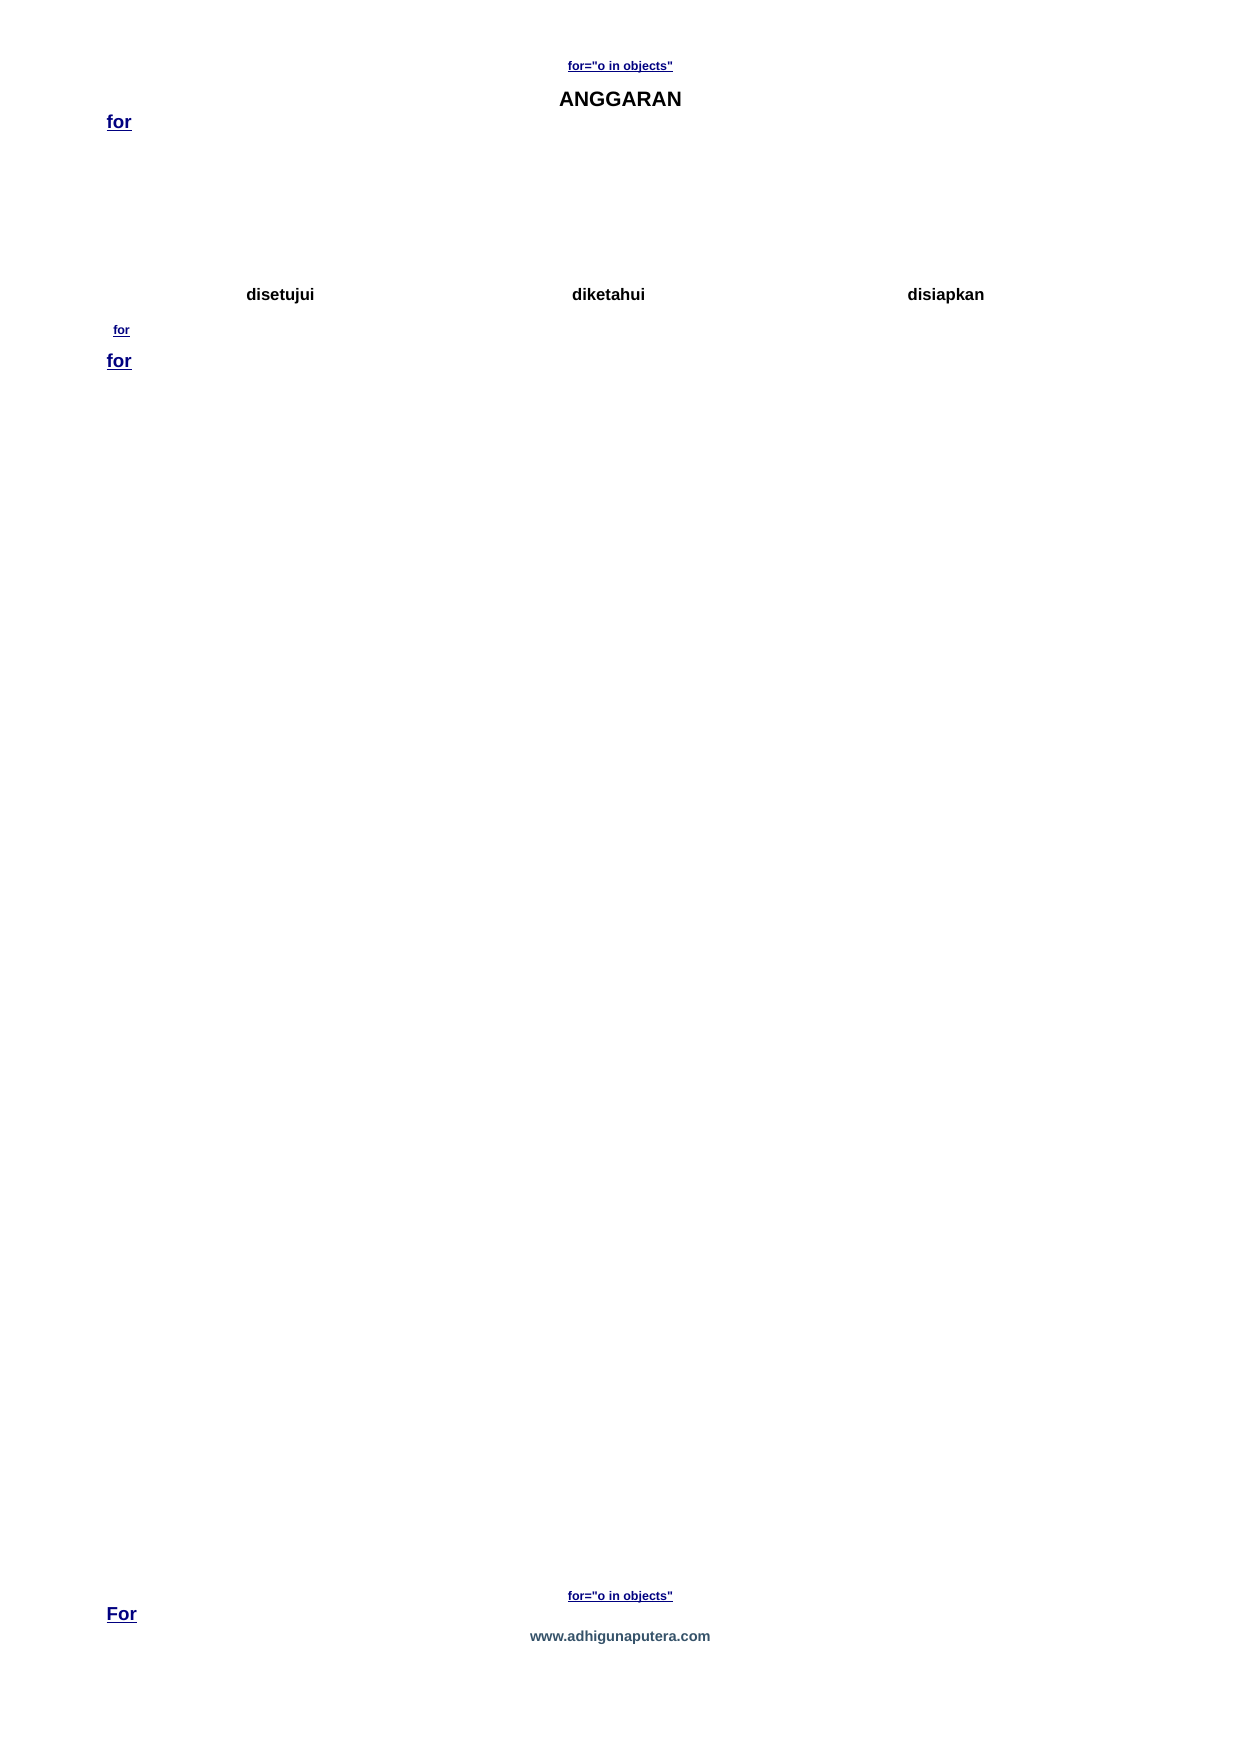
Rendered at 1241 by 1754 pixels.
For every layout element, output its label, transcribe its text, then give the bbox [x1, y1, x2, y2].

table_cell [764, 310, 932, 350]
table_cell [108, 151, 453, 279]
text for [106, 350, 1134, 372]
table_cell diketahui [453, 280, 764, 310]
table_cell disetujui [108, 280, 453, 310]
table_cell [933, 310, 1128, 350]
table_cell [764, 151, 1128, 279]
table_cell for [108, 310, 764, 350]
table_cell disiapkan [764, 280, 1128, 310]
table_cell [453, 151, 764, 279]
